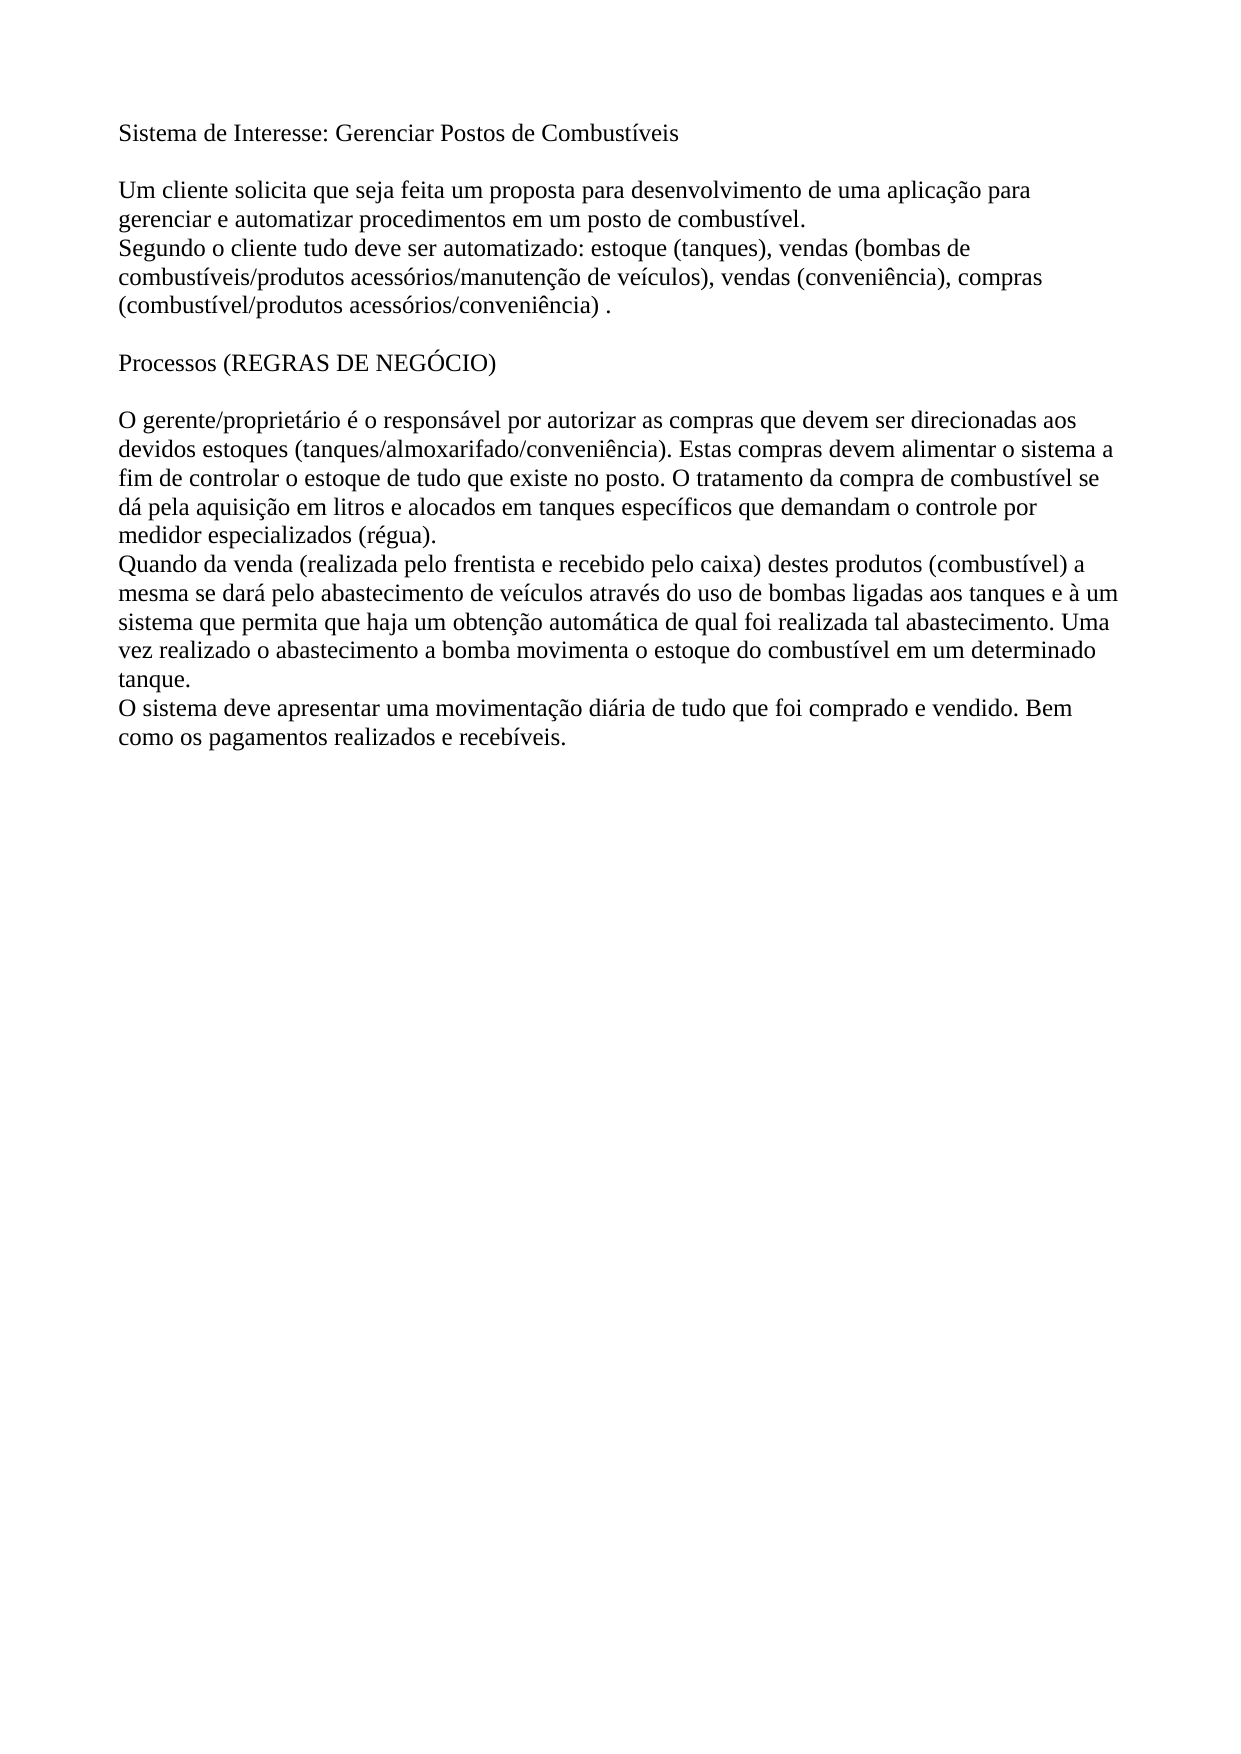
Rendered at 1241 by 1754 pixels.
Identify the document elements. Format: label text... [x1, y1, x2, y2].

text Quando da venda (realizada pelo frentista e recebido pelo caixa) destes produtos (combustível) a mesma se dará pelo abastecimento de veículos através do uso de bombas ligadas aos tanques e à um sistema que permita que haja um obtenção automática de qual foi realizada tal abastecimento. Uma vez realizado o abastecimento a bomba movimenta o estoque do combustível em um determinado tanque. [118, 549, 1122, 693]
text Um cliente solicita que seja feita um proposta para desenvolvimento de uma aplicação para gerenciar e automatizar procedimentos em um posto de combustível. [118, 176, 1122, 233]
text O gerente/proprietário é o responsável por autorizar as compras que devem ser direcionadas aos devidos estoques (tanques/almoxarifado/conveniência). Estas compras devem alimentar o sistema a fim de controlar o estoque de tudo que existe no posto. O tratamento da compra de combustível se dá pela aquisição em litros e alocados em tanques específicos que demandam o controle por medidor especializados (régua). [118, 406, 1122, 549]
text Segundo o cliente tudo deve ser automatizado: estoque (tanques), vendas (bombas de combustíveis/produtos acessórios/manutenção de veículos), vendas (conveniência), compras (combustível/produtos acessórios/conveniência) . [118, 233, 1122, 319]
text Sistema de Interesse: Gerenciar Postos de Combustíveis [118, 118, 1122, 147]
text Processos (REGRAS DE NEGÓCIO) [118, 348, 1122, 377]
text O sistema deve apresentar uma movimentação diária de tudo que foi comprado e vendido. Bem como os pagamentos realizados e recebíveis. [118, 693, 1122, 751]
